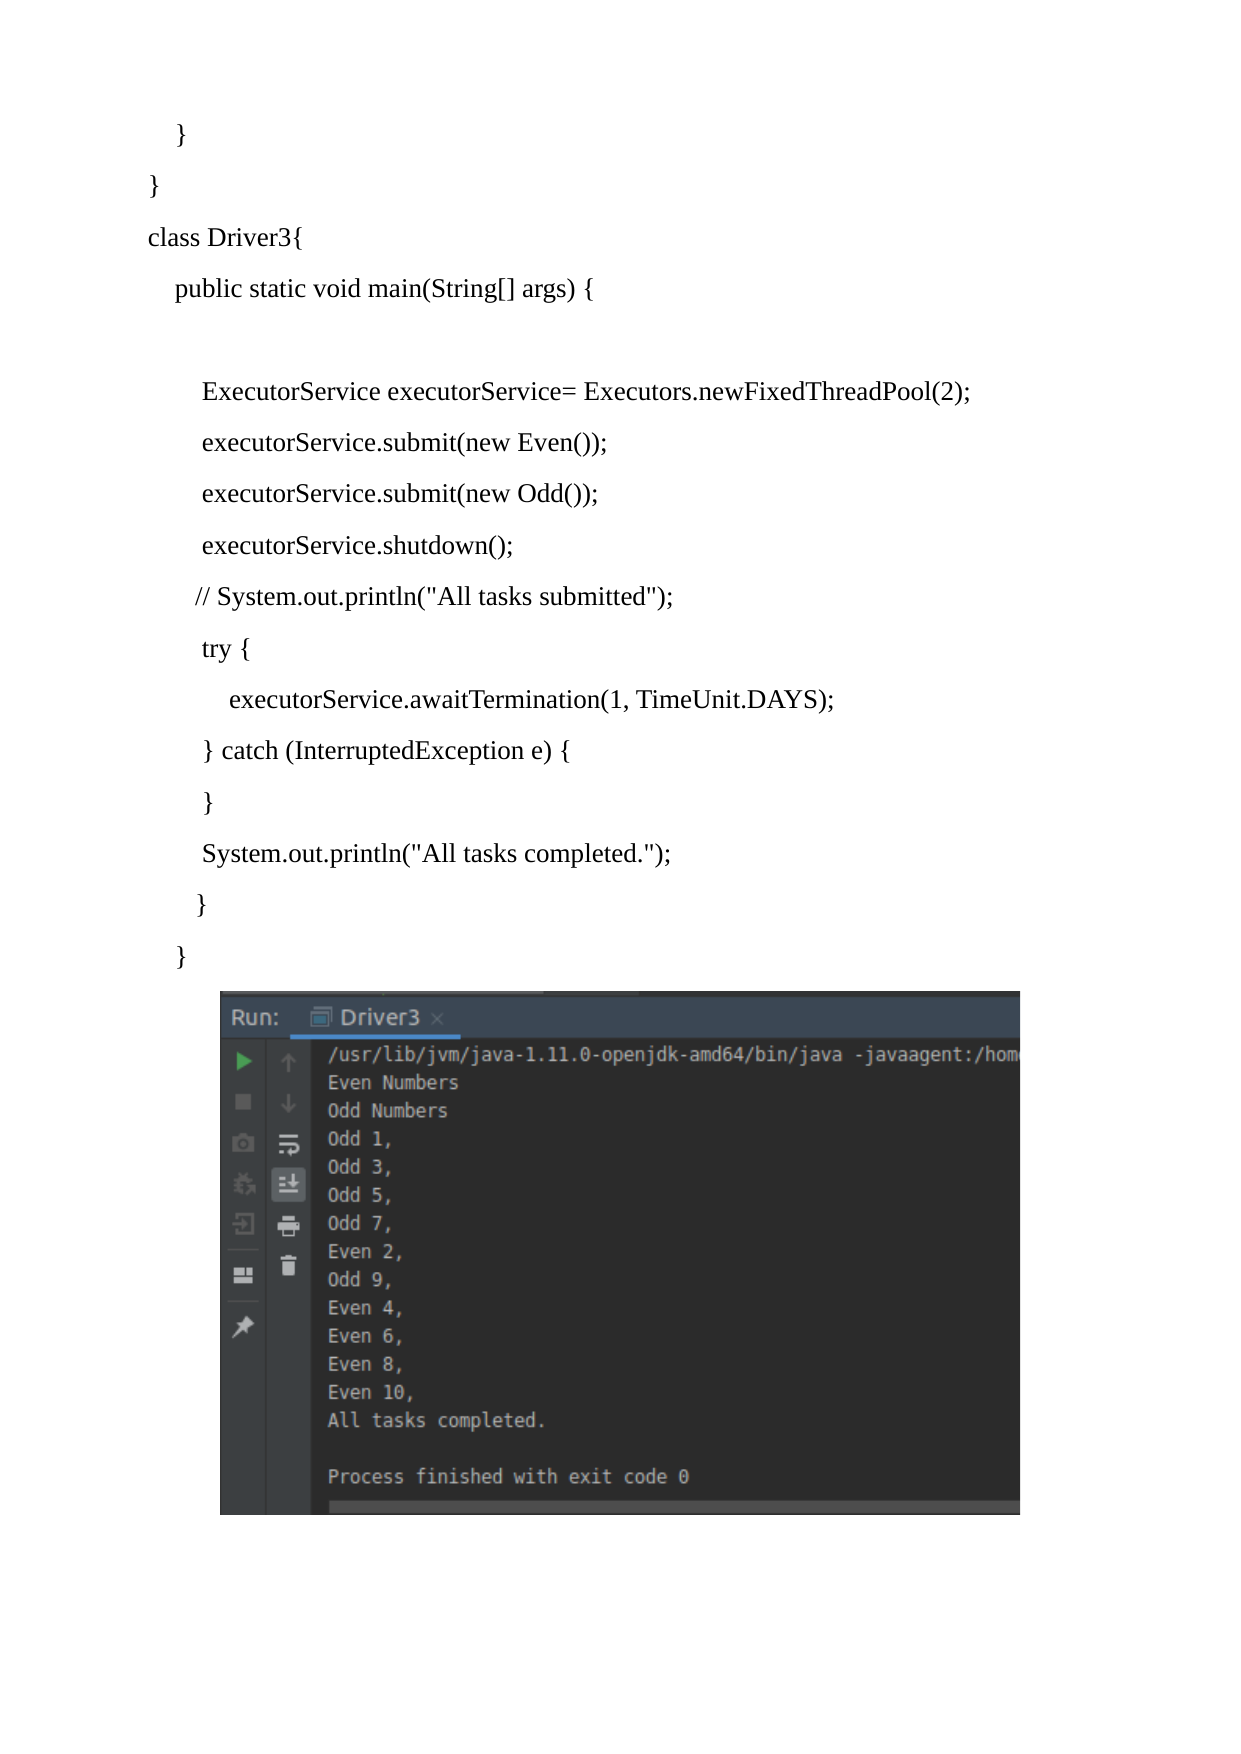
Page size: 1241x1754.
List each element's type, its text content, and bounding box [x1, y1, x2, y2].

text try { [148, 632, 1122, 663]
text executorService.shutdown(); [148, 529, 1122, 560]
text } [148, 786, 1122, 817]
text // System.out.println("All tasks submitted"); [148, 580, 1122, 611]
text } [148, 888, 1122, 919]
text ExecutorService executorService= Executors.newFixedThreadPool(2); [148, 375, 1122, 406]
text public static void main(String[] args) { [148, 272, 1122, 303]
text executorService.submit(new Even()); [148, 426, 1122, 457]
text executorService.submit(new Odd()); [148, 478, 1122, 509]
text class Driver3{ [148, 221, 1122, 252]
text } [148, 118, 1122, 149]
text } [148, 169, 1122, 201]
text System.out.println("All tasks completed."); [148, 837, 1122, 868]
picture [220, 991, 1020, 1515]
text executorService.awaitTermination(1, TimeUnit.DAYS); [148, 683, 1122, 714]
text } catch (InterruptedException e) { [148, 734, 1122, 766]
text } [148, 940, 1122, 971]
